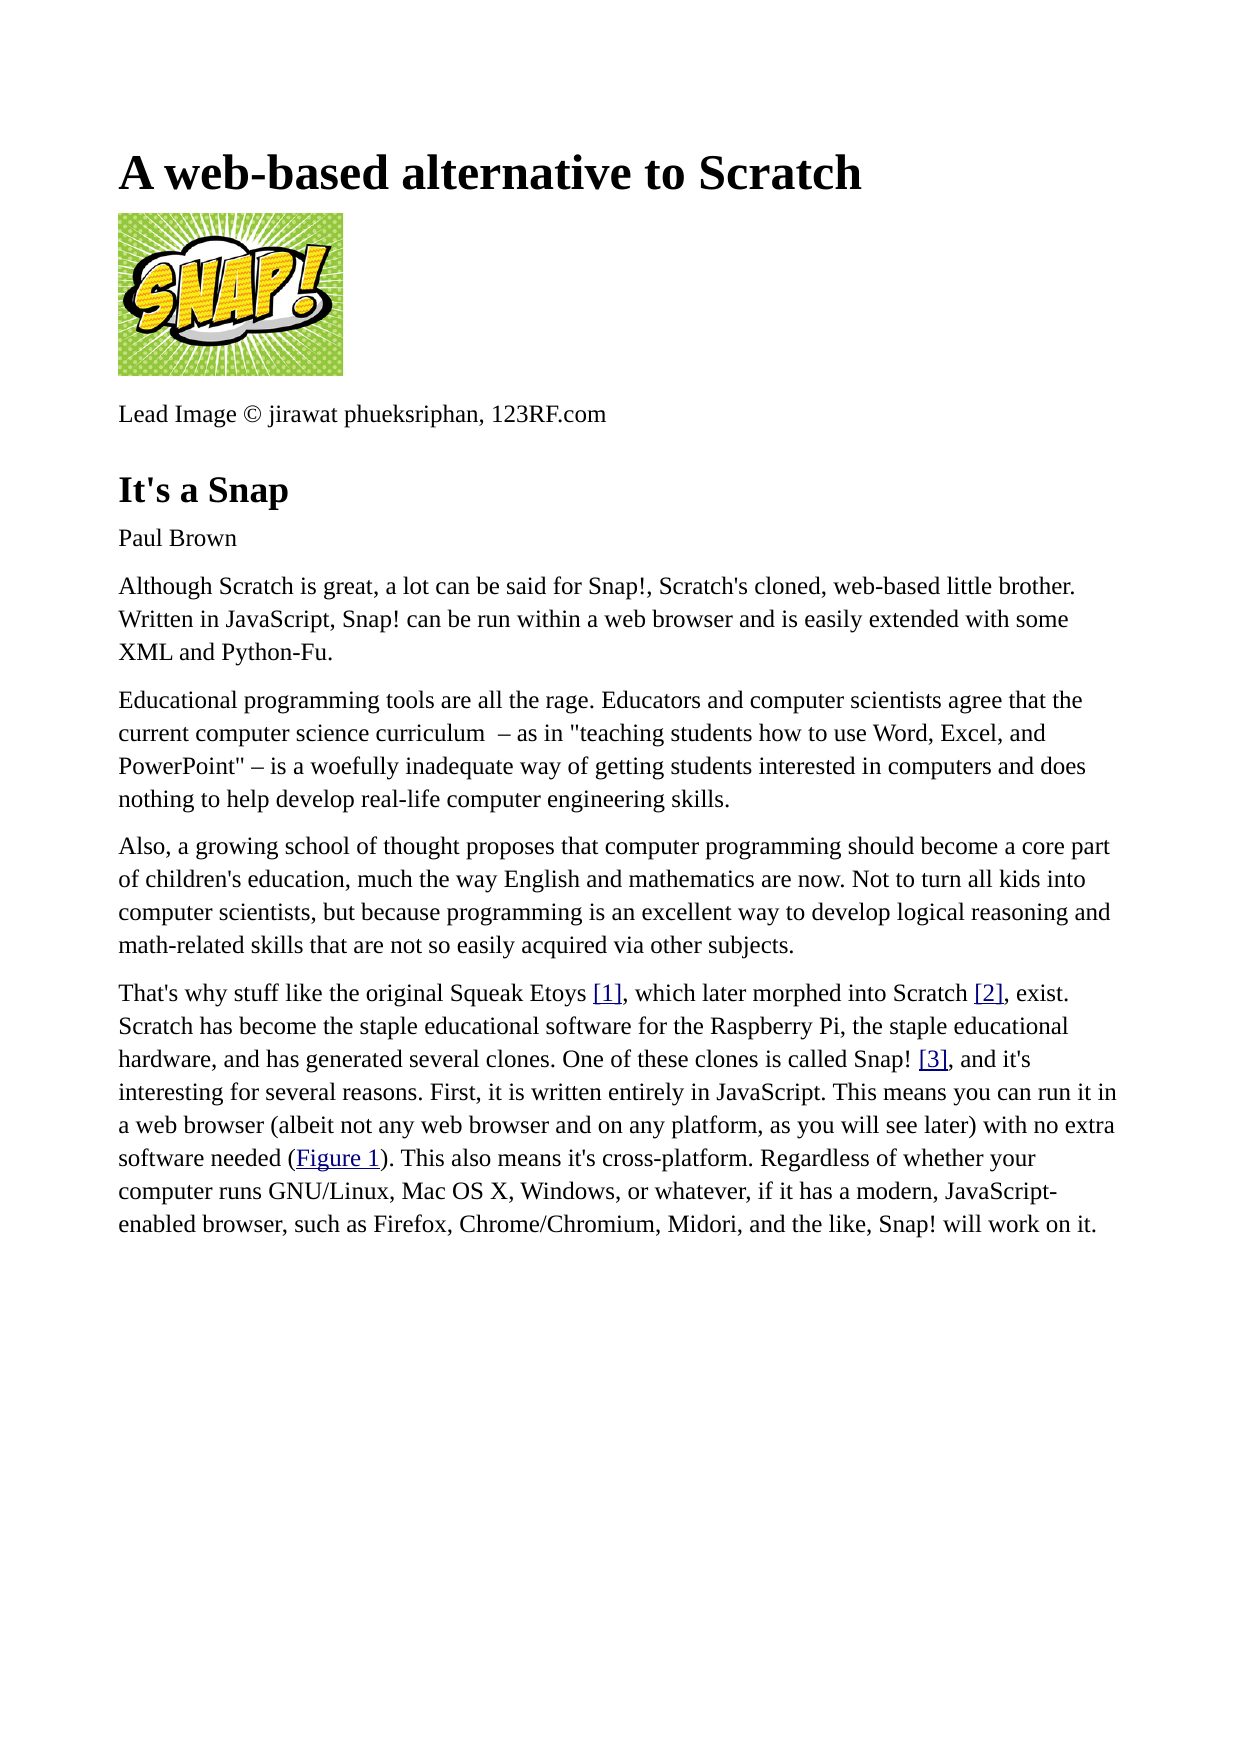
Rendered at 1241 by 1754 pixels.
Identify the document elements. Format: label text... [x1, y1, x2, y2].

text Paul Brown [118, 523, 1122, 552]
text Educational programming tools are all the rage. Educators and computer scientists agree that the current computer science curriculum – as in "teaching students how to use Word, Excel, and PowerPoint" – is a woefully inadequate way of getting students interested in computers and does nothing to help develop real-life computer engineering skills. [118, 685, 1122, 812]
subtitle A web-based alternative to Scratch [118, 143, 1122, 201]
text Although Scratch is great, a lot can be said for Snap!, Scratch's cloned, web-based little brother. Written in JavaScript, Snap! can be run within a web browser and is easily extended with some XML and Python-Fu. [118, 571, 1122, 666]
picture [118, 213, 344, 376]
text That's why stuff like the original Squeak Etoys [1], which later morphed into Scratch [2], exist. Scratch has become the staple educational software for the Raspberry Pi, the staple educational hardware, and has generated several clones. One of these clones is called Snap! [3], and it's interesting for several reasons. First, it is written entirely in JavaScript. This means you can run it in a web browser (albeit not any web browser and on any platform, as you will see later) with no extra software needed (Figure 1). This also means it's cross-platform. Regardless of whether your computer runs GNU/Linux, Mac OS X, Windows, or whatever, if it has a modern, JavaScript-enabled browser, such as Firefox, Chrome/Chromium, Midori, and the like, Snap! will work on it. [118, 978, 1122, 1238]
text Also, a growing school of thought proposes that computer programming should become a core part of children's education, much the way English and mathematics are now. Not to turn all kids into computer scientists, but because programming is an excellent way to develop logical reasoning and math-related skills that are not so easily acquired via other subjects. [118, 831, 1122, 959]
text Lead Image © jirawat phueksriphan, 123RF.com [118, 399, 1122, 428]
subtitle It's a Snap [118, 468, 1122, 511]
